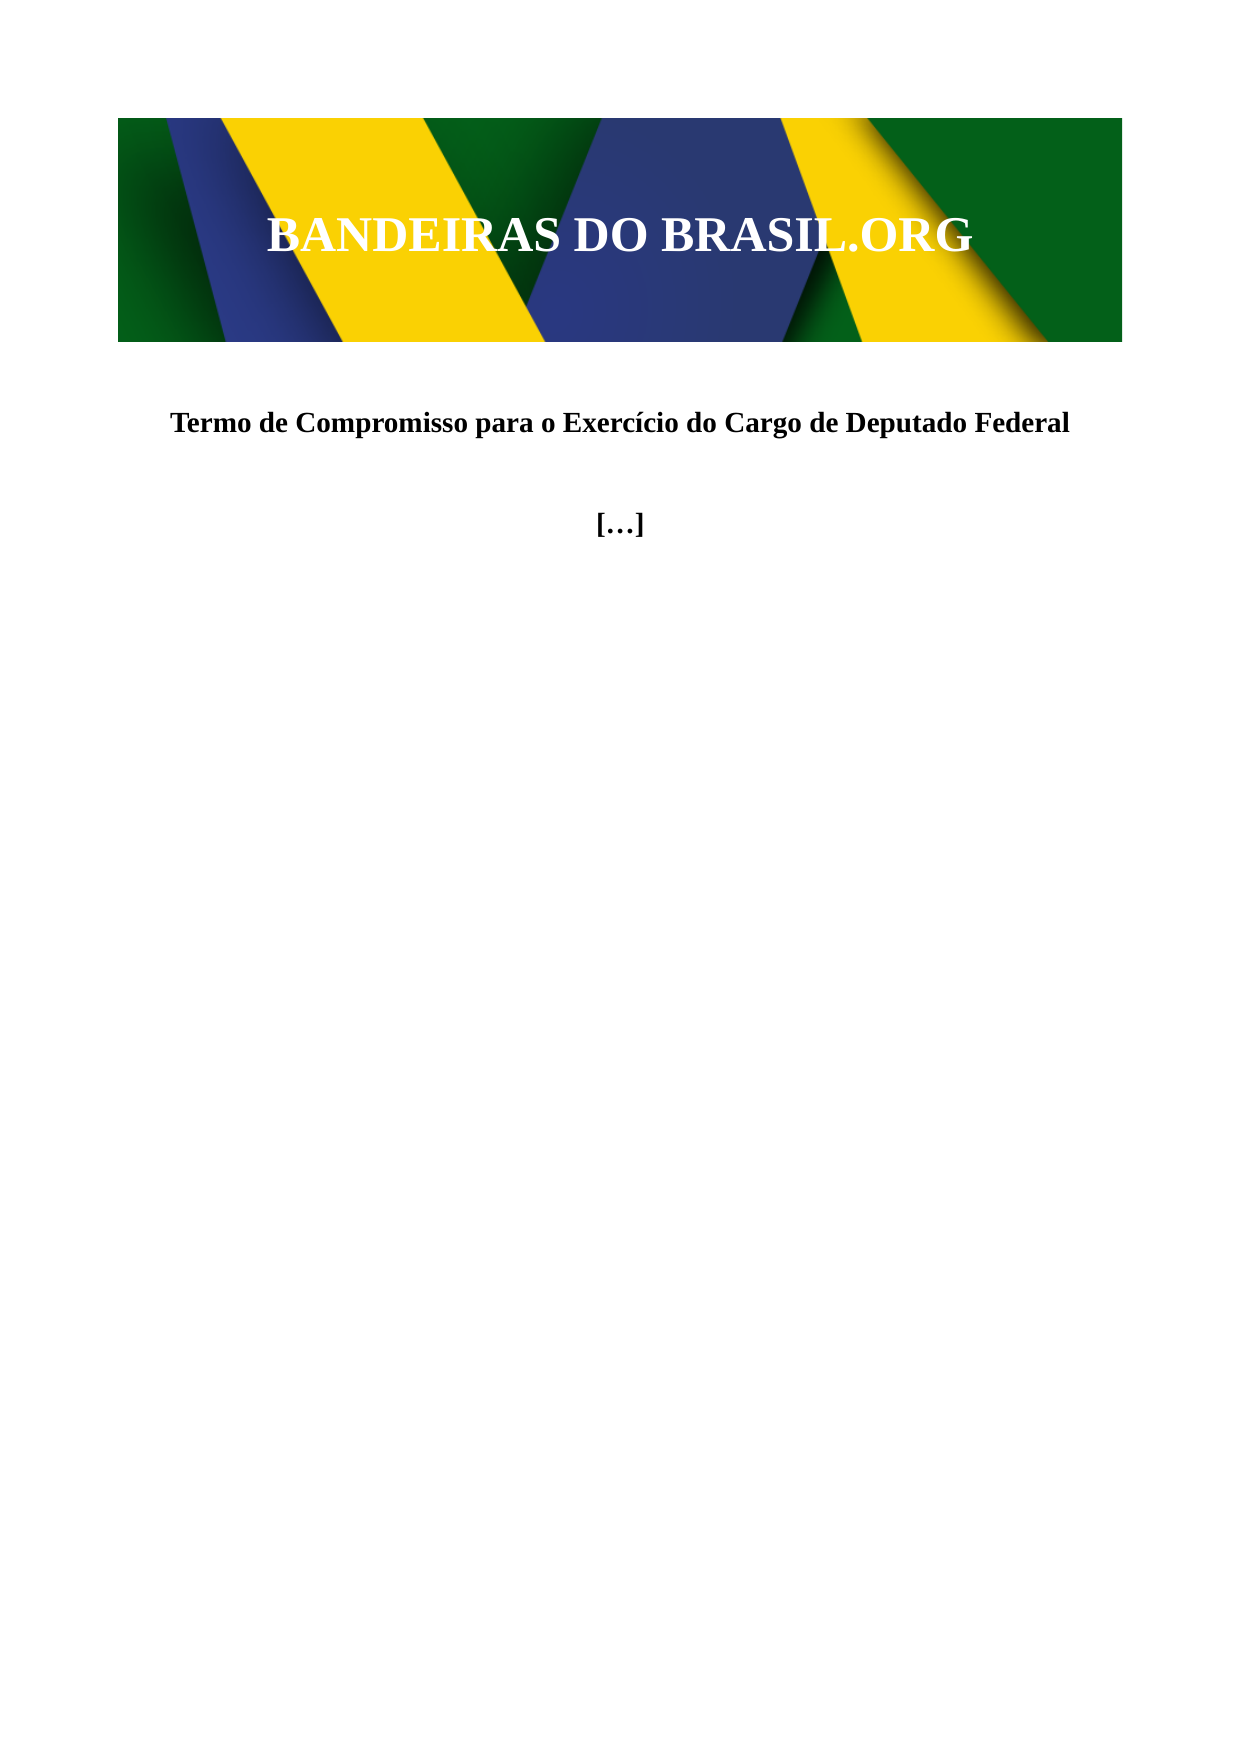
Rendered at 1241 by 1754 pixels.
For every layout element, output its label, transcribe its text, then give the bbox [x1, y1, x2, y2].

text […] [118, 506, 1122, 540]
picture [118, 118, 1123, 342]
text Termo de Compromisso para o Exercício do Cargo de Deputado Federal [118, 406, 1122, 439]
